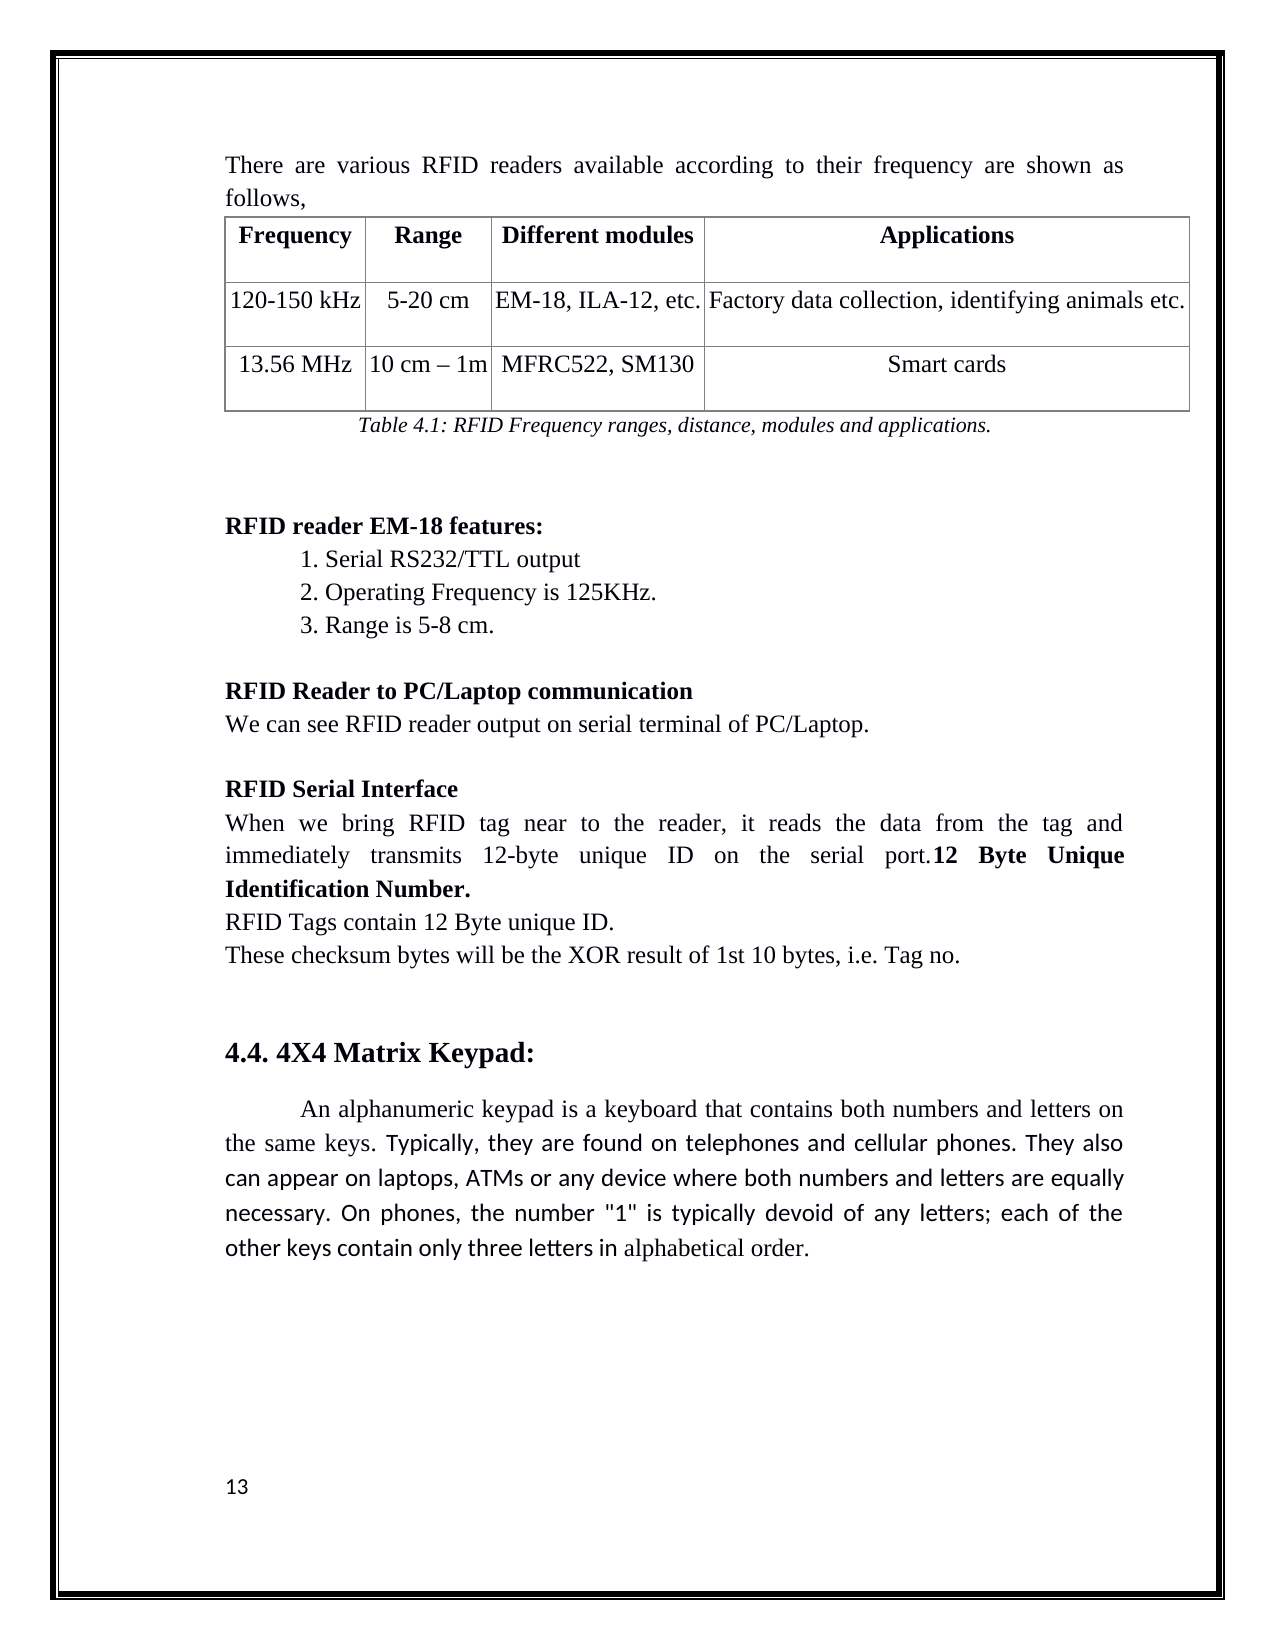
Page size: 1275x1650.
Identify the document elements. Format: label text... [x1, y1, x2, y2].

text RFID Tags contain 12 Byte unique ID. [225, 907, 1125, 935]
table_cell 5-20 cm [366, 283, 491, 346]
text An alphanumeric keypad is a keyboard that contains both numbers and letters on the same keys. Typically, they are found on telephones and cellular phones. They also can appear on laptops, ATMs or any device where both numbers and letters are equally necessary. On phones, the number "1" is typically devoid of any letters; each of the other keys contain only three letters in alphabetical order. [225, 1094, 1125, 1263]
table_header Different modules [492, 218, 704, 282]
text Table 4.1: RFID Frequency ranges, distance, modules and applications. [225, 412, 1125, 437]
text There are various RFID readers available according to their frequency are shown as follows, [225, 150, 1125, 212]
text 4.4. 4X4 Matrix Keypad: [225, 1035, 1125, 1068]
table_cell Smart cards [705, 347, 1189, 410]
text These checksum bytes will be the XOR result of 1st 10 bytes, i.e. Tag no. [225, 940, 1125, 968]
table_header Applications [705, 218, 1189, 282]
text We can see RFID reader output on serial terminal of PC/Laptop. [225, 709, 1125, 738]
table_cell MFRC522, SM130 [492, 347, 704, 410]
table_header Range [366, 218, 491, 282]
text RFID Reader to PC/Laptop communication [225, 676, 1125, 705]
text RFID Serial Interface [225, 774, 1125, 803]
text RFID reader EM-18 features: [225, 511, 1125, 540]
table_cell EM-18, ILA-12, etc. [492, 283, 704, 346]
text 2. Operating Frequency is 125KHz. [225, 577, 1125, 606]
table_cell 13.56 MHz [226, 347, 365, 410]
table_cell 120-150 kHz [226, 283, 365, 346]
table_cell 10 cm – 1m [366, 347, 491, 410]
text When we bring RFID tag near to the reader, it reads the data from the tag and immediately transmits 12-byte unique ID on the serial port.12 Byte Unique Identification Number. [225, 808, 1125, 902]
text 3. Range is 5-8 cm. [225, 610, 1125, 639]
table_cell Factory data collection, identifying animals etc. [705, 283, 1189, 346]
table_header Frequency [226, 218, 365, 282]
text 1. Serial RS232/TTL output [225, 544, 1125, 573]
